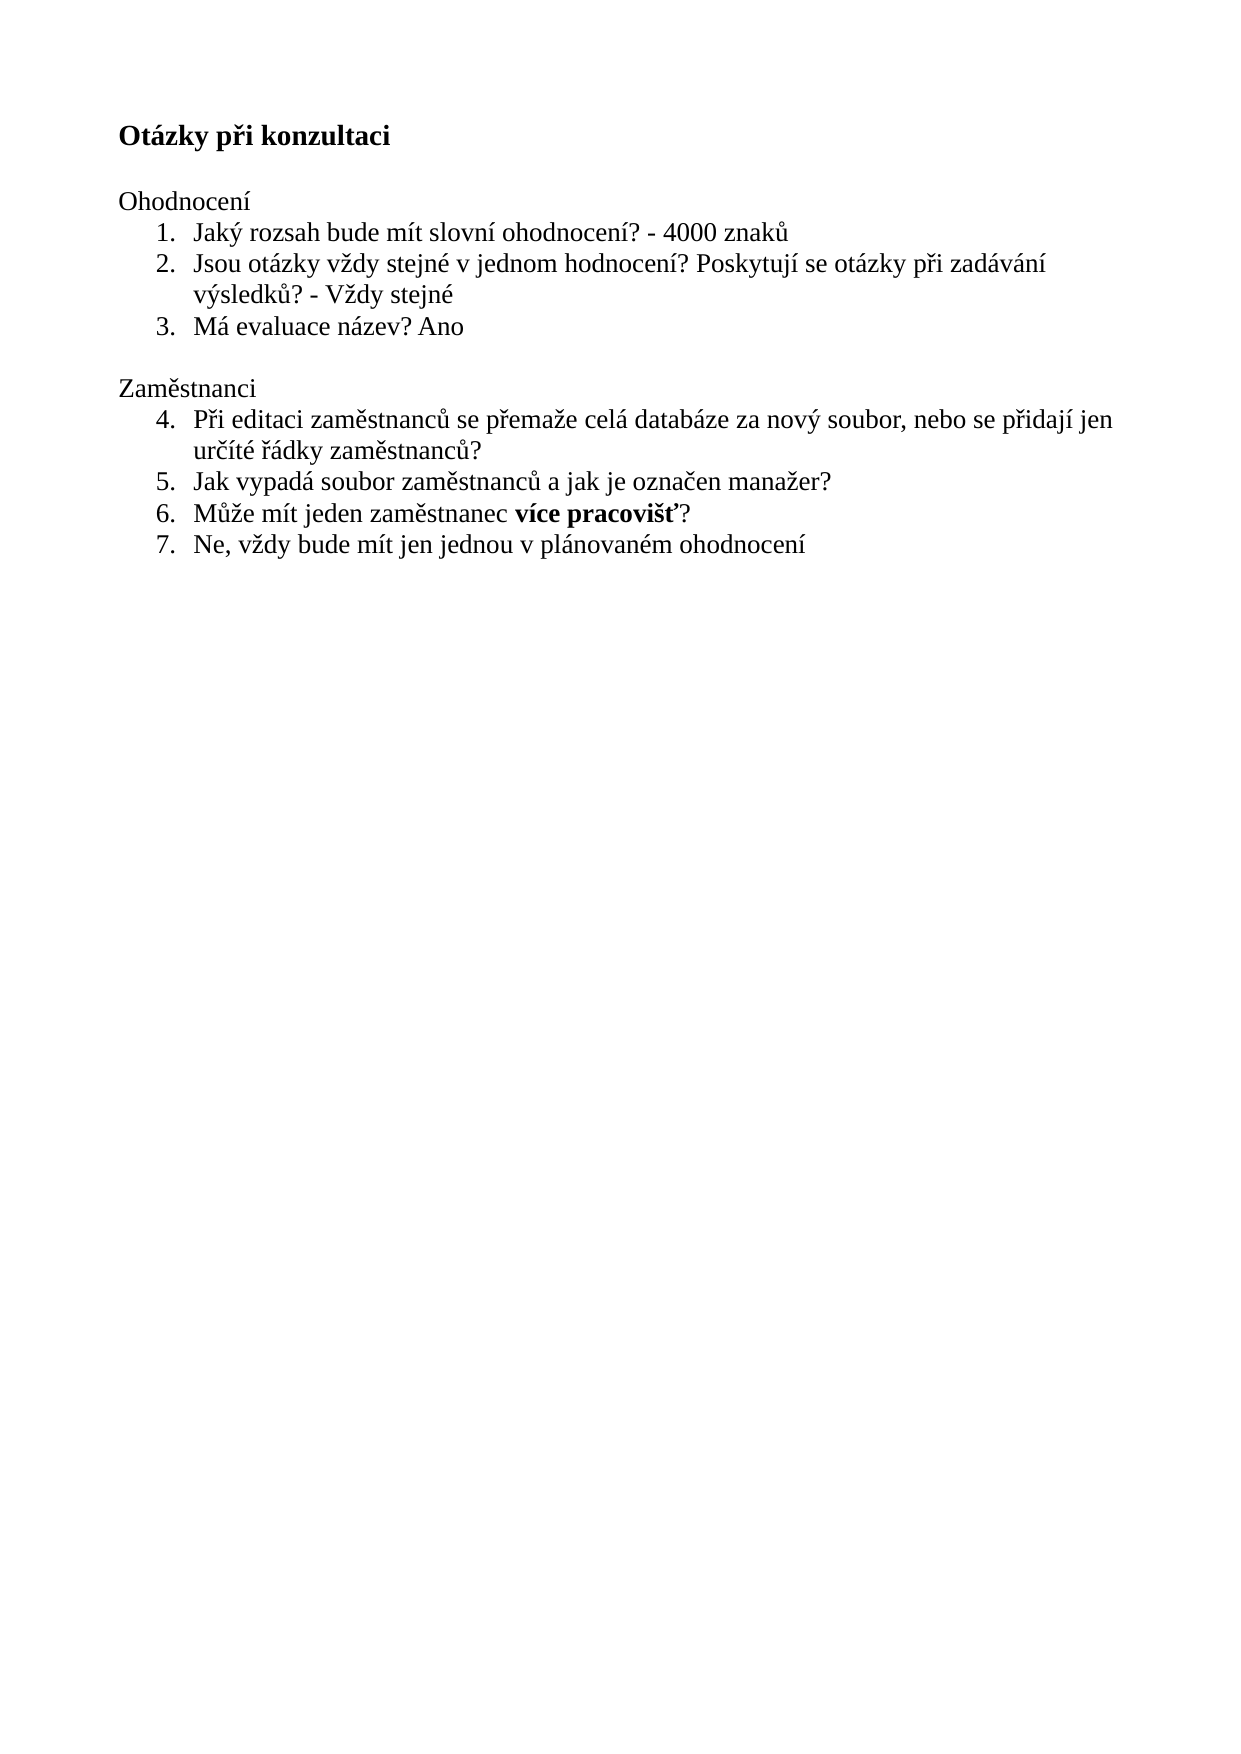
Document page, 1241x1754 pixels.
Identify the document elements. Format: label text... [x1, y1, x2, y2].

list Může mít jeden zaměstnanec více pracovišť? [156, 497, 1122, 528]
text Otázky při konzultaci [118, 118, 1122, 152]
list Jsou otázky vždy stejné v jednom hodnocení? Poskytují se otázky při zadávání výsledků? - Vždy stejné [156, 247, 1122, 310]
list Má evaluace název? Ano [156, 310, 1122, 341]
list Jak vypadá soubor zaměstnanců a jak je označen manažer? [156, 466, 1122, 497]
list Při editaci zaměstnanců se přemaže celá databáze za nový soubor, nebo se přidají jen určíté řádky zaměstnanců? [156, 403, 1122, 466]
text Ohodnocení [118, 185, 1122, 216]
list Ne, vždy bude mít jen jednou v plánovaném ohodnocení [156, 528, 1122, 559]
list Jaký rozsah bude mít slovní ohodnocení? - 4000 znaků [156, 216, 1122, 247]
text Zaměstnanci [118, 372, 1122, 403]
